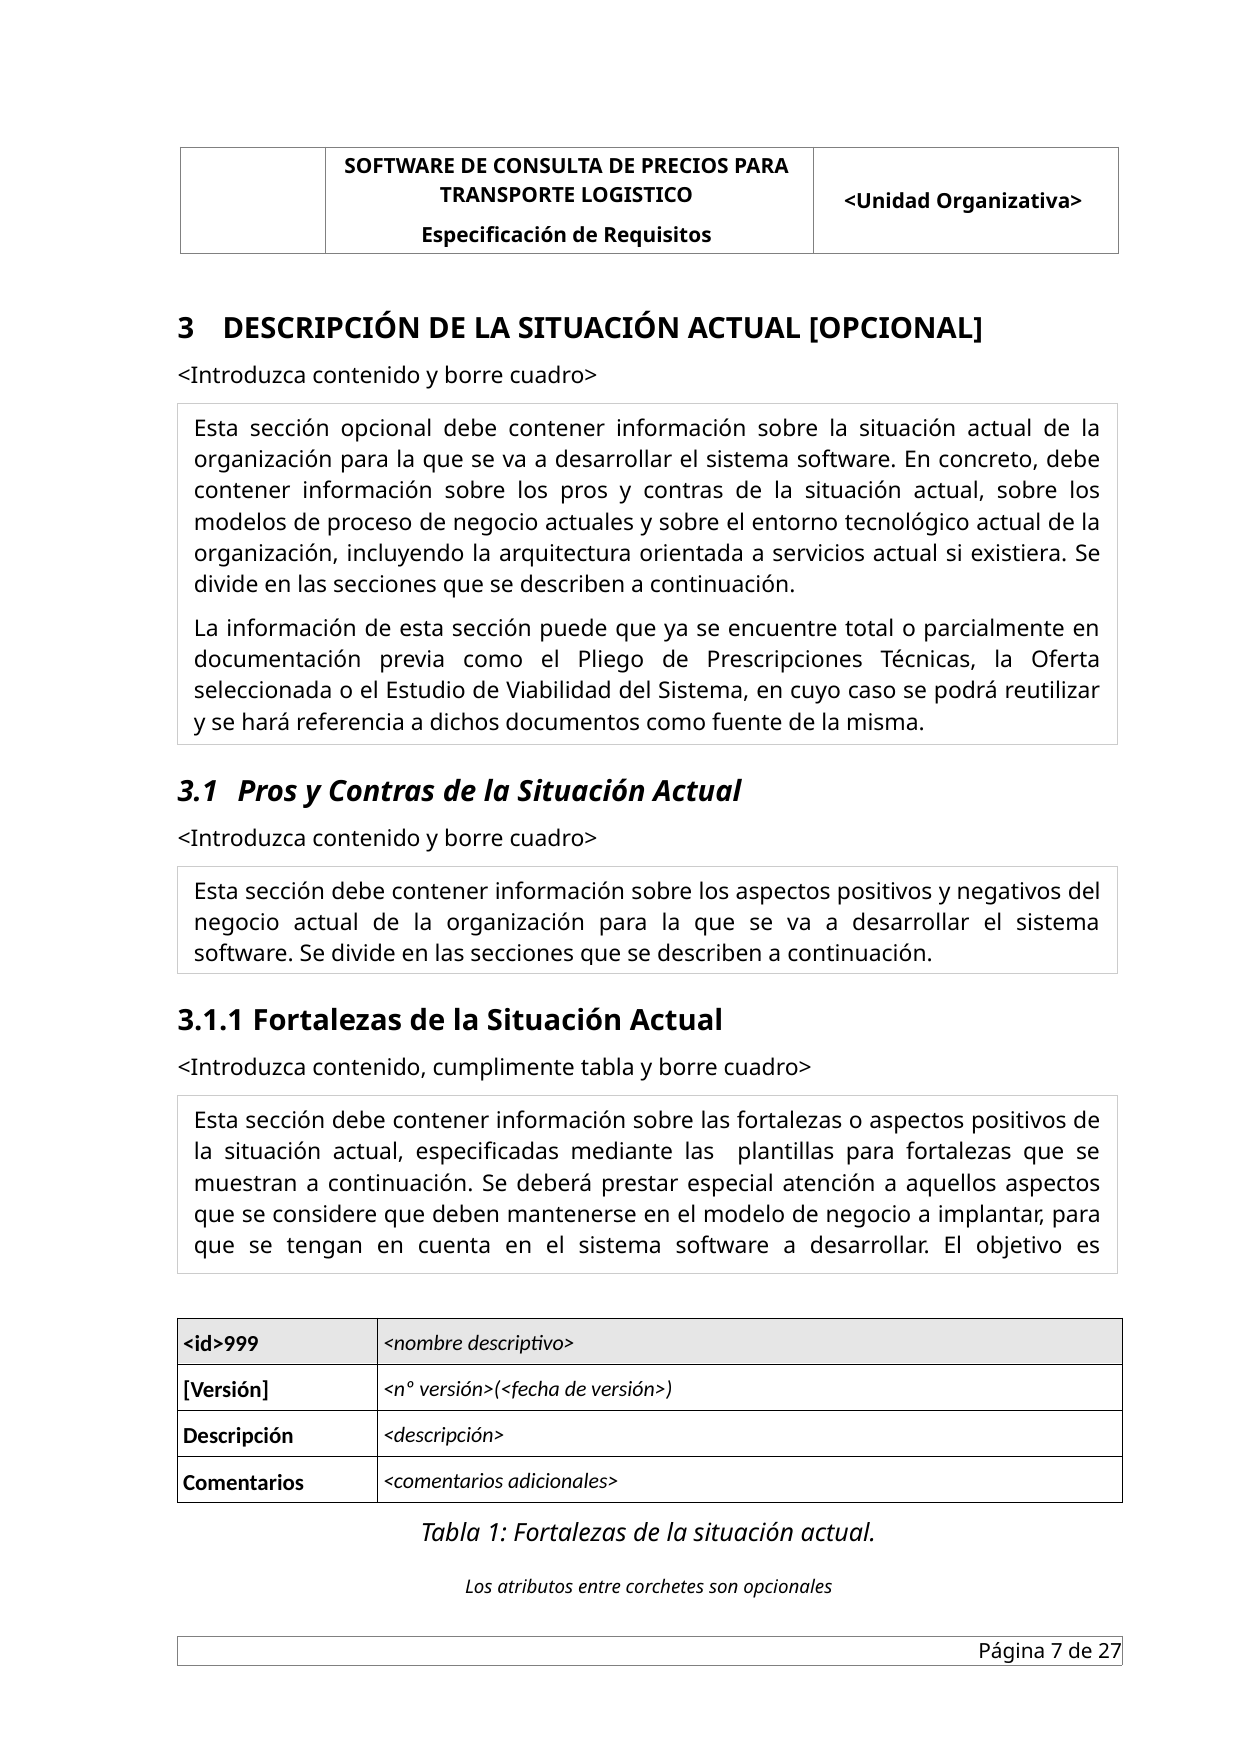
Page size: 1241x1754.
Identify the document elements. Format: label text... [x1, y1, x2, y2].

text <Introduzca contenido y borre cuadro> [177, 822, 1122, 853]
text Los atributos entre corchetes son opcionales [177, 1574, 1122, 1599]
text La información de esta sección puede que ya se encuentre total o parcialmente en documentación previa como el Pliego de Prescripciones Técnicas, la Oferta seleccionada o el Estudio de Viabilidad del Sistema, en cuyo caso se podrá reutilizar y se hará referencia a dichos documentos como fuente de la misma. [194, 612, 1101, 736]
text Esta sección debe contener información sobre los aspectos positivos y negativos del negocio actual de la organización para la que se va a desarrollar el sistema software. Se divide en las secciones que se describen a continuación. [194, 875, 1101, 965]
text Tabla 1: Fortalezas de la situación actual. [177, 1514, 1122, 1549]
table_cell <nº versión>(<fecha de versión>) [378, 1365, 1122, 1409]
text Esta sección debe contener información sobre las fortalezas o aspectos positivos de la situación actual, especificadas mediante las plantillas para fortalezas que se muestran a continuación. Se deberá prestar especial atención a aquellos aspectos que se considere que deben mantenerse en el modelo de negocio a implantar, para que se tengan en cuenta en el sistema software a desarrollar. El objetivo es mantener aquellas buenas prácticas que se considere oportuno en el nuevo sistema a desarrollar. [194, 1104, 1101, 1264]
subtitle Fortalezas de la Situación Actual [177, 999, 1122, 1039]
subtitle Pros y Contras de la Situación Actual [177, 770, 1122, 809]
table_cell <descripción> [378, 1411, 1122, 1456]
table_header <id>999 [178, 1319, 377, 1363]
text Esta sección opcional debe contener información sobre la situación actual de la organización para la que se va a desarrollar el sistema software. En concreto, debe contener información sobre los pros y contras de la situación actual, sobre los modelos de proceso de negocio actuales y sobre el entorno tecnológico actual de la organización, incluyendo la arquitectura orientada a servicios actual si existiera. Se divide en las secciones que se describen a continuación. [194, 412, 1101, 599]
subtitle DESCRIPCIÓN DE LA SITUACIÓN ACTUAL [OPCIONAL] [177, 307, 1122, 347]
table_cell [Versión] [178, 1365, 377, 1409]
table_cell <comentarios adicionales> [378, 1457, 1122, 1502]
table_header <nombre descriptivo> [378, 1319, 1122, 1363]
table_cell Comentarios [178, 1457, 377, 1502]
text <Introduzca contenido y borre cuadro> [177, 359, 1122, 390]
table_cell Descripción [178, 1411, 377, 1456]
text <Introduzca contenido, cumplimente tabla y borre cuadro> [177, 1051, 1122, 1082]
